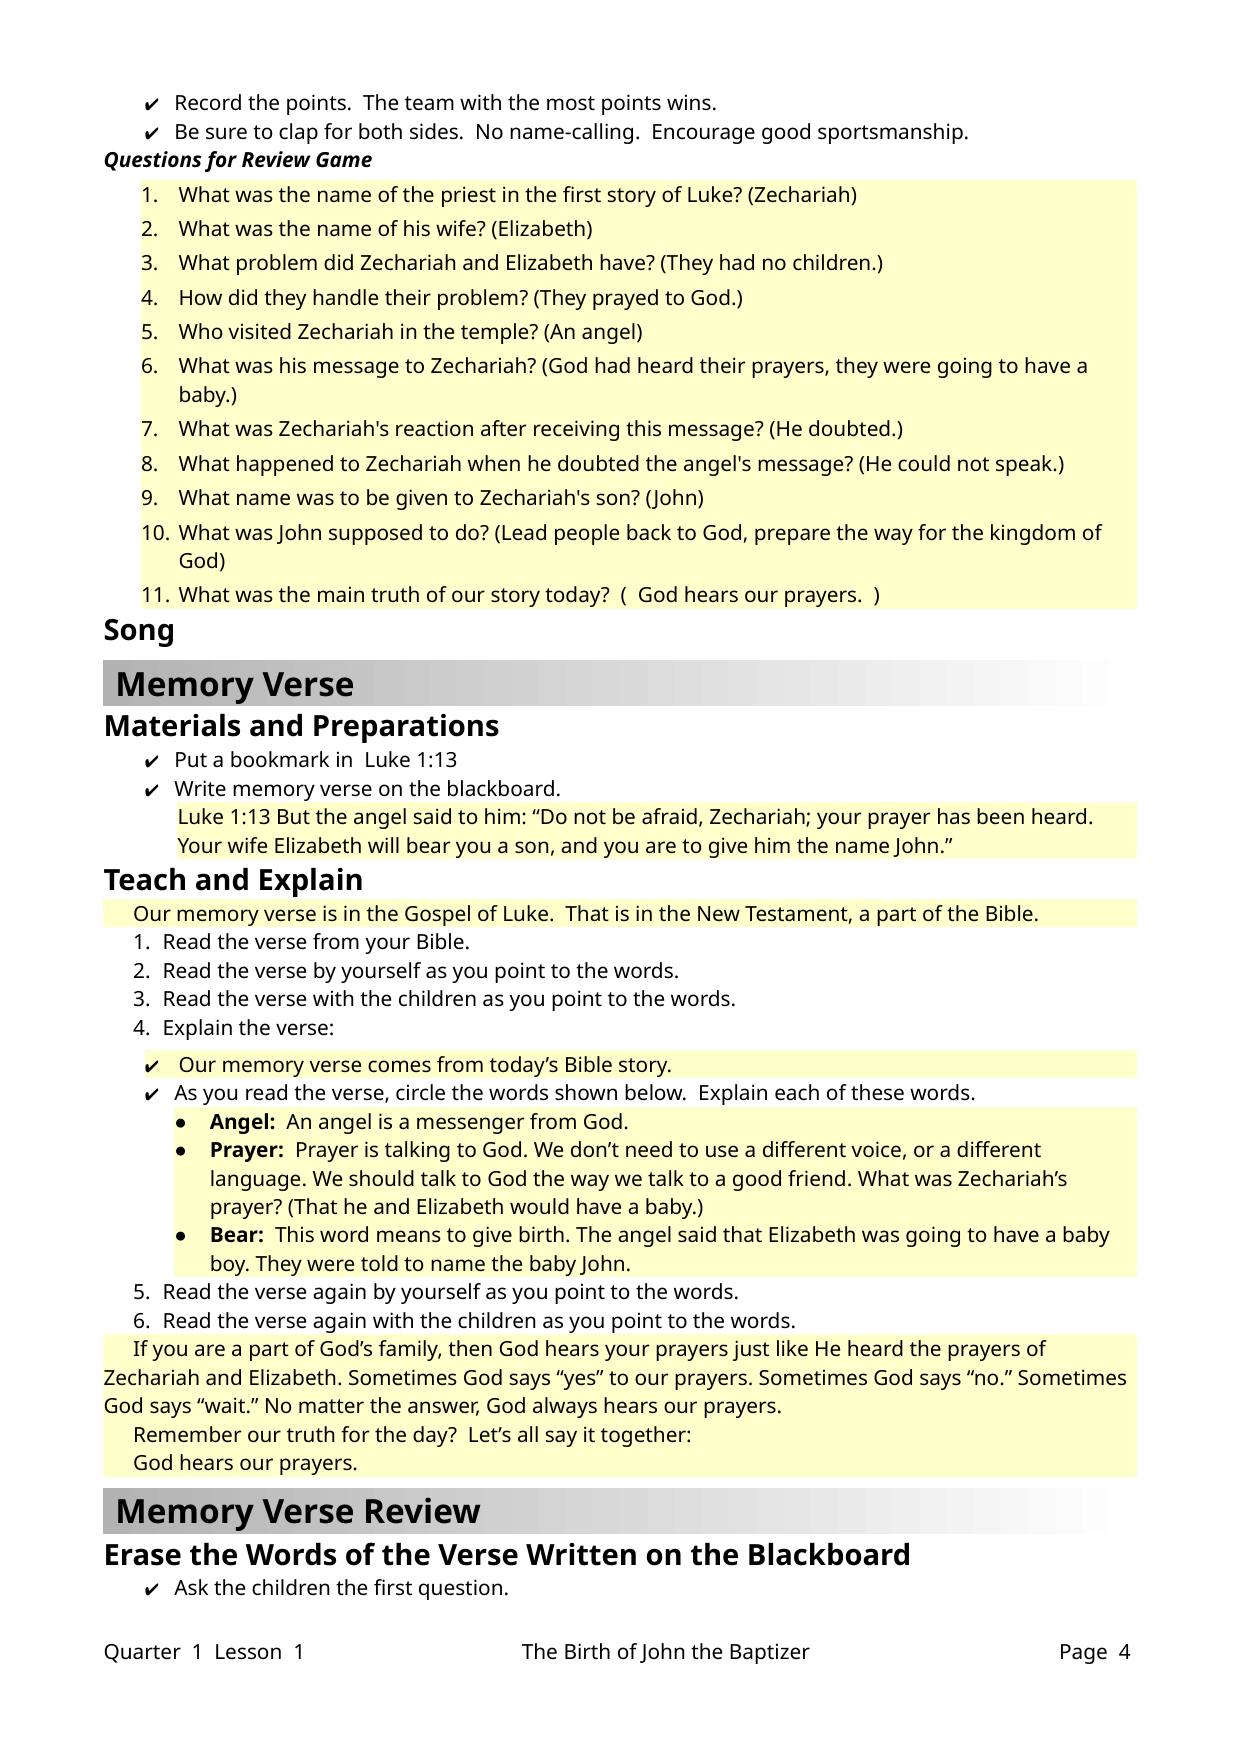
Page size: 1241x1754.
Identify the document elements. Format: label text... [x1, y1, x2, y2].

list Our memory verse comes from today’s Bible story. [145, 1050, 1137, 1078]
list Read the verse by yourself as you point to the words. [133, 956, 1137, 984]
list What was the name of his wife? (Elizabeth) [141, 214, 1137, 243]
text Questions for Review Game [103, 145, 1137, 174]
list Who visited Zechariah in the temple? (An angel) [141, 317, 1137, 346]
text Teach and Explain [103, 859, 1137, 899]
list How did they handle their problem? (They prayed to God.) [141, 283, 1137, 311]
text God hears our prayers. [103, 1448, 1137, 1477]
list What happened to Zechariah when he doubted the angel's message? (He could not speak.) [141, 449, 1137, 477]
list Put a bookmark in Luke 1:13 [145, 745, 1137, 774]
text Luke 1:13 But the angel said to him: “Do not be afraid, Zechariah; your prayer has been heard. Your wife Elizabeth will bear you a son, and you are to give him the name John.” [177, 802, 1137, 859]
list What was the name of the priest in the first story of Luke? (Zechariah) [141, 180, 1137, 208]
subtitle Memory Verse [103, 660, 1137, 706]
list What problem did Zechariah and Elizabeth have? (They had no children.) [141, 248, 1137, 277]
text Materials and Preparations [103, 706, 1137, 745]
list Be sure to clap for both sides. No name-calling. Encourage good sportsmanship. [145, 117, 1137, 145]
list What was John supposed to do? (Lead people back to God, prepare the way for the kingdom of God) [141, 518, 1137, 574]
list Bear: This word means to give birth. The angel said that Elizabeth was going to have a baby boy. They were told to name the baby John. [174, 1221, 1137, 1277]
list Read the verse again with the children as you point to the words. [133, 1306, 1137, 1334]
list Write memory verse on the blackboard. [145, 774, 1137, 802]
list Record the points. The team with the most points wins. [145, 88, 1137, 117]
list Read the verse with the children as you point to the words. [133, 984, 1137, 1013]
list As you read the verse, circle the words shown below. Explain each of these words. [145, 1078, 1137, 1107]
list Read the verse from your Bible. [133, 927, 1137, 956]
list Ask the children the first question. [145, 1573, 1137, 1602]
list What was his message to Zechariah? (God had heard their prayers, they were going to have a baby.) [141, 352, 1137, 408]
text Our memory verse is in the Gospel of Luke. That is in the New Testament, a part of the Bible. [103, 899, 1137, 927]
text Erase the Words of the Verse Written on the Blackboard [103, 1534, 1137, 1573]
list What was Zechariah's reaction after receiving this message? (He doubted.) [141, 414, 1137, 443]
list What was the main truth of our story today? ( God hears our prayers. ) [141, 580, 1137, 609]
list Read the verse again by yourself as you point to the words. [133, 1277, 1137, 1306]
text Song [103, 609, 1137, 648]
list What name was to be given to Zechariah's son? (John) [141, 483, 1137, 512]
list Prayer: Prayer is talking to God. We don’t need to use a different voice, or a different language. We should talk to God the way we talk to a good friend. What was Zechariah’s prayer? (That he and Elizabeth would have a baby.) [174, 1135, 1137, 1221]
list Angel: An angel is a messenger from God. [174, 1107, 1137, 1135]
text Remember our truth for the day? Let’s all say it together: [103, 1420, 1137, 1448]
text If you are a part of God’s family, then God hears your prayers just like He heard the prayers of Zechariah and Elizabeth. Sometimes God says “yes” to our prayers. Sometimes God says “no.” Sometimes God says “wait.” No matter the answer, God always hears our prayers. [103, 1334, 1137, 1420]
subtitle Memory Verse Review [103, 1488, 1137, 1534]
list Explain the verse: [133, 1013, 1137, 1041]
